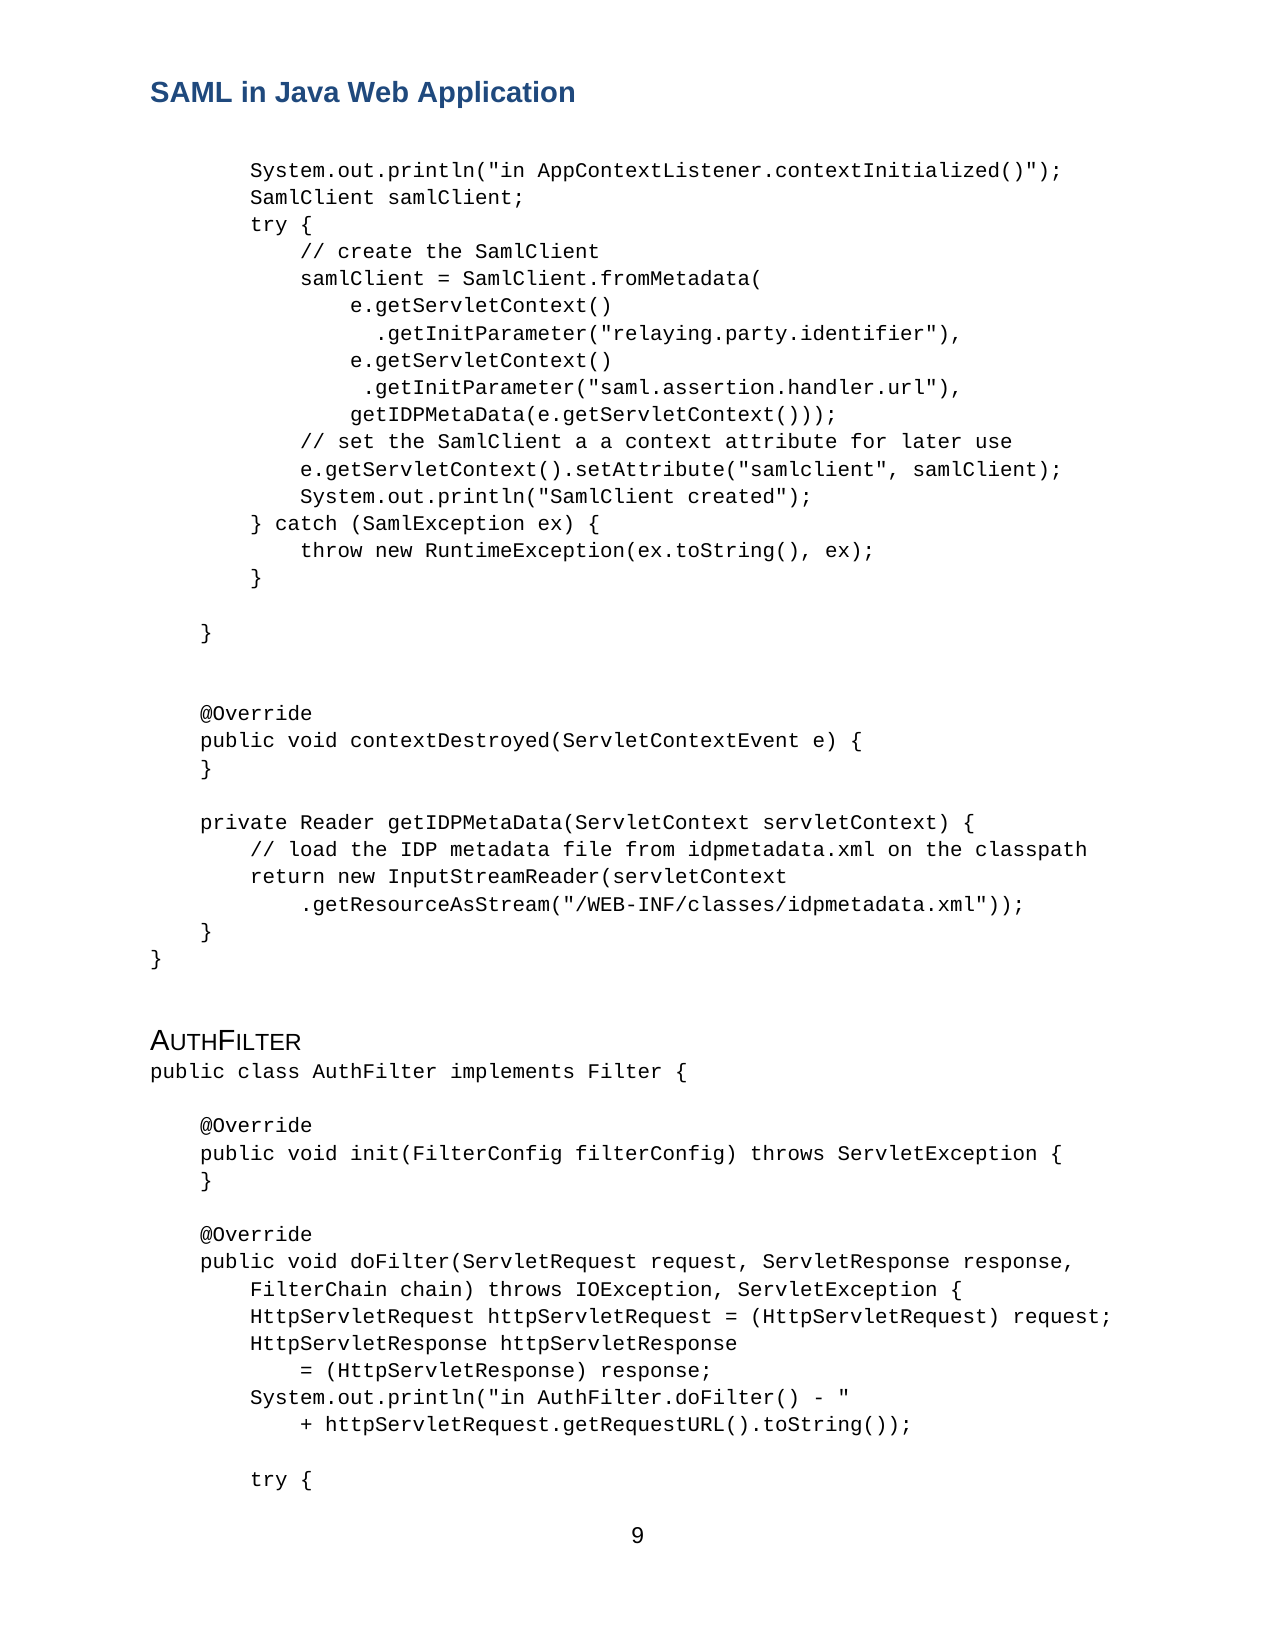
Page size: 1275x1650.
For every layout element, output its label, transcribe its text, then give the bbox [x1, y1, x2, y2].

subtitle AuthFilter [150, 1023, 1125, 1057]
text @Override [150, 1224, 1125, 1248]
text .getInitParameter("relaying.party.identifier"), [150, 323, 1125, 346]
text public void doFilter(ServletRequest request, ServletResponse response, [150, 1251, 1125, 1275]
text .getResourceAsStream("/WEB-INF/classes/idpmetadata.xml")); [150, 894, 1125, 917]
text } [150, 921, 1125, 944]
text e.getServletContext().setAttribute("samlclient", samlClient); [150, 459, 1125, 482]
text + httpServletRequest.getRequestURL().toString()); [150, 1414, 1125, 1438]
text return new InputStreamReader(servletContext [150, 866, 1125, 890]
text .getInitParameter("saml.assertion.handler.url"), [150, 377, 1125, 401]
text HttpServletRequest httpServletRequest = (HttpServletRequest) request; [150, 1306, 1125, 1329]
text } catch (SamlException ex) { [150, 513, 1125, 537]
text SamlClient samlClient; [150, 187, 1125, 210]
text e.getServletContext() [150, 296, 1125, 319]
text System.out.println("SamlClient created"); [150, 486, 1125, 509]
text try { [150, 1469, 1125, 1492]
text public void init(FilterConfig filterConfig) throws ServletException { [150, 1143, 1125, 1166]
text } [150, 1170, 1125, 1193]
text } [150, 567, 1125, 591]
text try { [150, 214, 1125, 238]
text getIDPMetaData(e.getServletContext())); [150, 404, 1125, 428]
text // load the IDP metadata file from idpmetadata.xml on the classpath [150, 839, 1125, 863]
text throw new RuntimeException(ex.toString(), ex); [150, 540, 1125, 564]
text } [150, 948, 1125, 972]
text System.out.println("in AuthFilter.doFilter() - " [150, 1387, 1125, 1411]
text = (HttpServletResponse) response; [150, 1360, 1125, 1384]
text public class AuthFilter implements Filter { [150, 1061, 1125, 1085]
text } [150, 622, 1125, 645]
text @Override [150, 1115, 1125, 1139]
text @Override [150, 703, 1125, 727]
text HttpServletResponse httpServletResponse [150, 1333, 1125, 1357]
text FilterChain chain) throws IOException, ServletException { [150, 1278, 1125, 1302]
text private Reader getIDPMetaData(ServletContext servletContext) { [150, 812, 1125, 836]
text public void contextDestroyed(ServletContextEvent e) { [150, 731, 1125, 754]
text e.getServletContext() [150, 350, 1125, 373]
text System.out.println("in AppContextListener.contextInitialized()"); [150, 159, 1125, 183]
text samlClient = SamlClient.fromMetadata( [150, 268, 1125, 292]
text // create the SamlClient [150, 241, 1125, 265]
text // set the SamlClient a a context attribute for later use [150, 431, 1125, 455]
text } [150, 758, 1125, 781]
